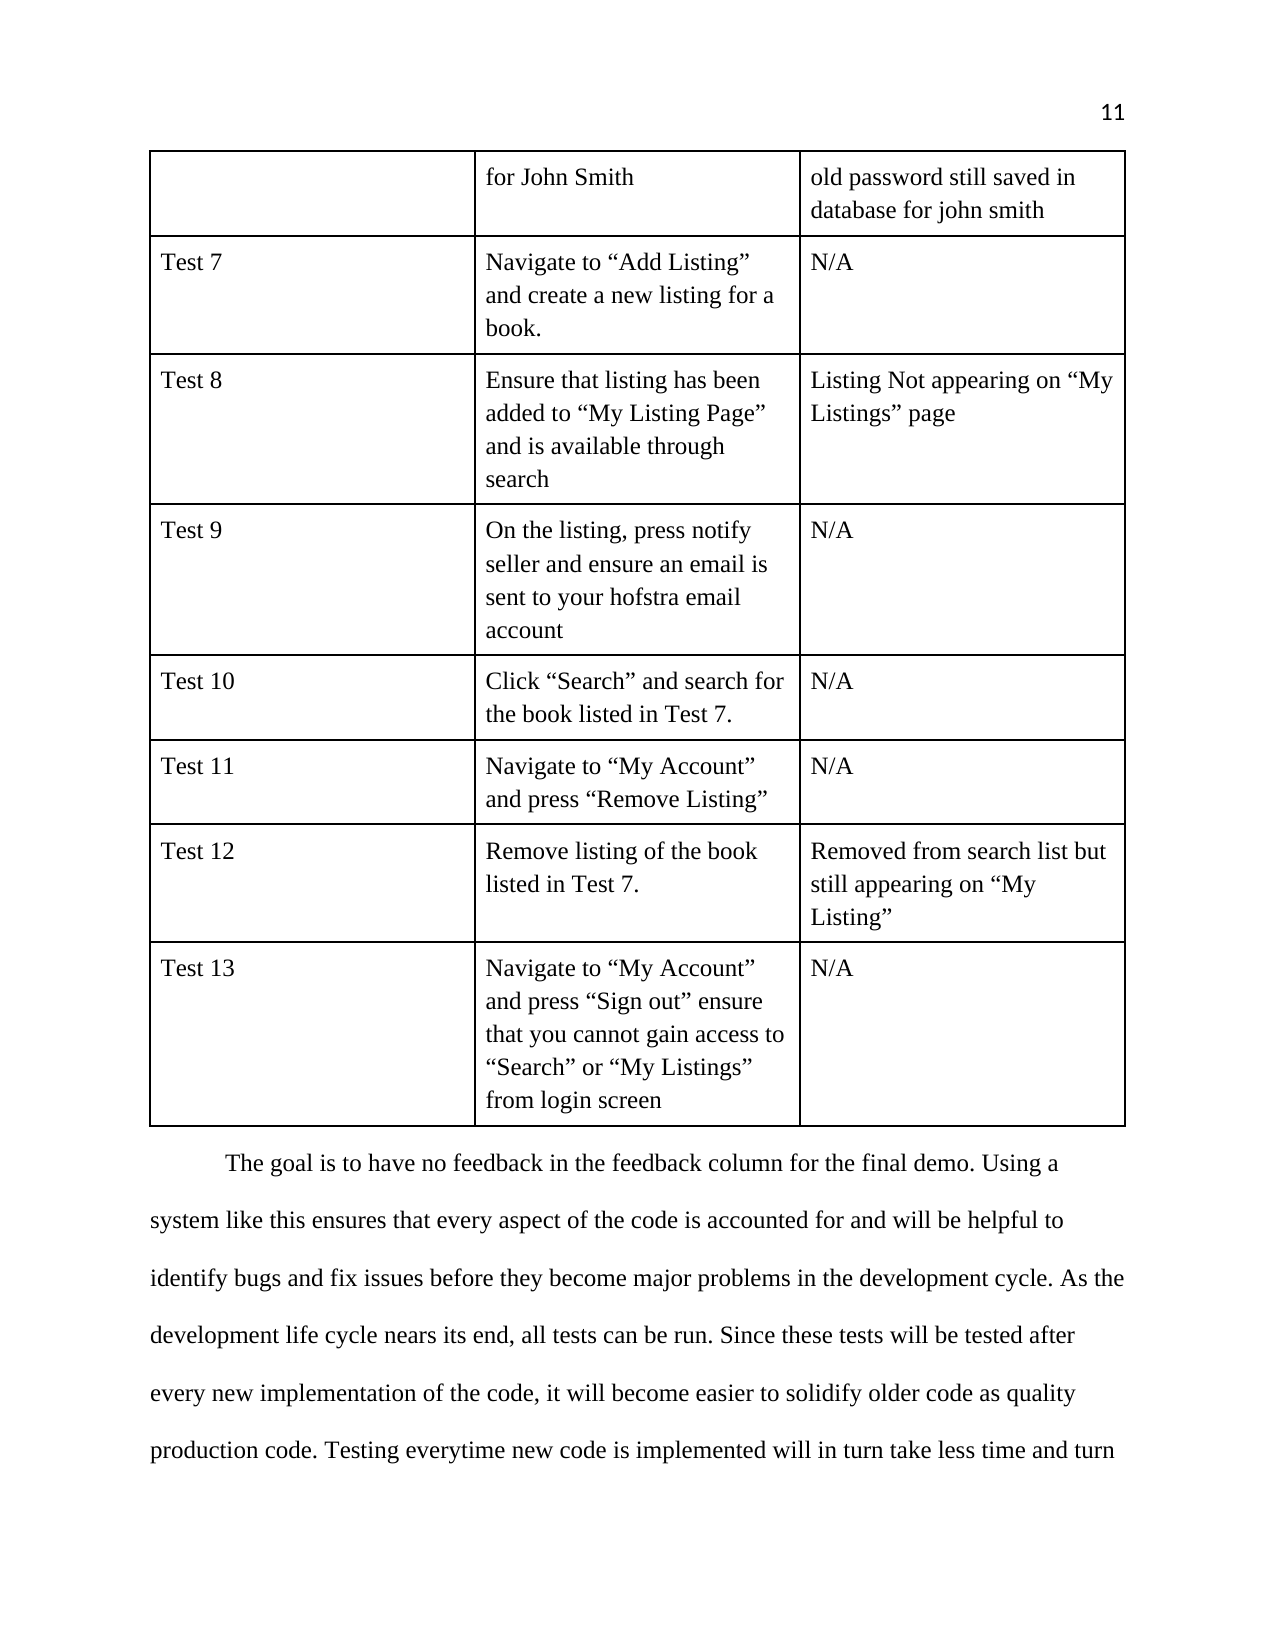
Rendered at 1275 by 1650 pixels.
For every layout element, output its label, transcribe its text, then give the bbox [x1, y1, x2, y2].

table_cell Click “Search” and search for the book listed in Test 7. [476, 656, 799, 738]
table_cell Test 10 [151, 656, 474, 738]
table_cell Test 8 [151, 355, 474, 503]
table_cell Remove listing of the book listed in Test 7. [476, 825, 799, 941]
table_cell Test 11 [151, 741, 474, 823]
text The goal is to have no feedback in the feedback column for the final demo. Using a system like this ensures that every aspect of the code is accounted for and will be helpful to identify bugs and fix issues before they become major problems in the development cycle. As the development life cycle nears its end, all tests can be run. Since these tests will be tested after every new implementation of the code, it will become easier to solidify older code as quality production code. Testing everytime new code is implemented will in turn take less time and turn [150, 1148, 1125, 1464]
table_cell N/A [801, 943, 1124, 1125]
table_cell Test 12 [151, 825, 474, 941]
table_cell Test 9 [151, 505, 474, 654]
table_cell Test 7 [151, 237, 474, 352]
table_cell N/A [801, 656, 1124, 738]
table_cell Navigate to “Add Listing” and create a new listing for a book. [476, 237, 799, 352]
table_cell On the listing, press notify seller and ensure an email is sent to your hofstra email account [476, 505, 799, 654]
table_cell old password still saved in database for john smith [801, 152, 1124, 235]
table_cell N/A [801, 505, 1124, 654]
table_cell Navigate to “My Account” and press “Remove Listing” [476, 741, 799, 823]
table_cell [151, 152, 474, 235]
table_cell Listing Not appearing on “My Listings” page [801, 355, 1124, 503]
table_cell for John Smith [476, 152, 799, 235]
table_cell N/A [801, 237, 1124, 352]
table_cell Test 13 [151, 943, 474, 1125]
table_cell Navigate to “My Account” and press “Sign out” ensure that you cannot gain access to “Search” or “My Listings” from login screen [476, 943, 799, 1125]
table_cell Ensure that listing has been added to “My Listing Page” and is available through search [476, 355, 799, 503]
table_cell Removed from search list but still appearing on “My Listing” [801, 825, 1124, 941]
table_cell N/A [801, 741, 1124, 823]
